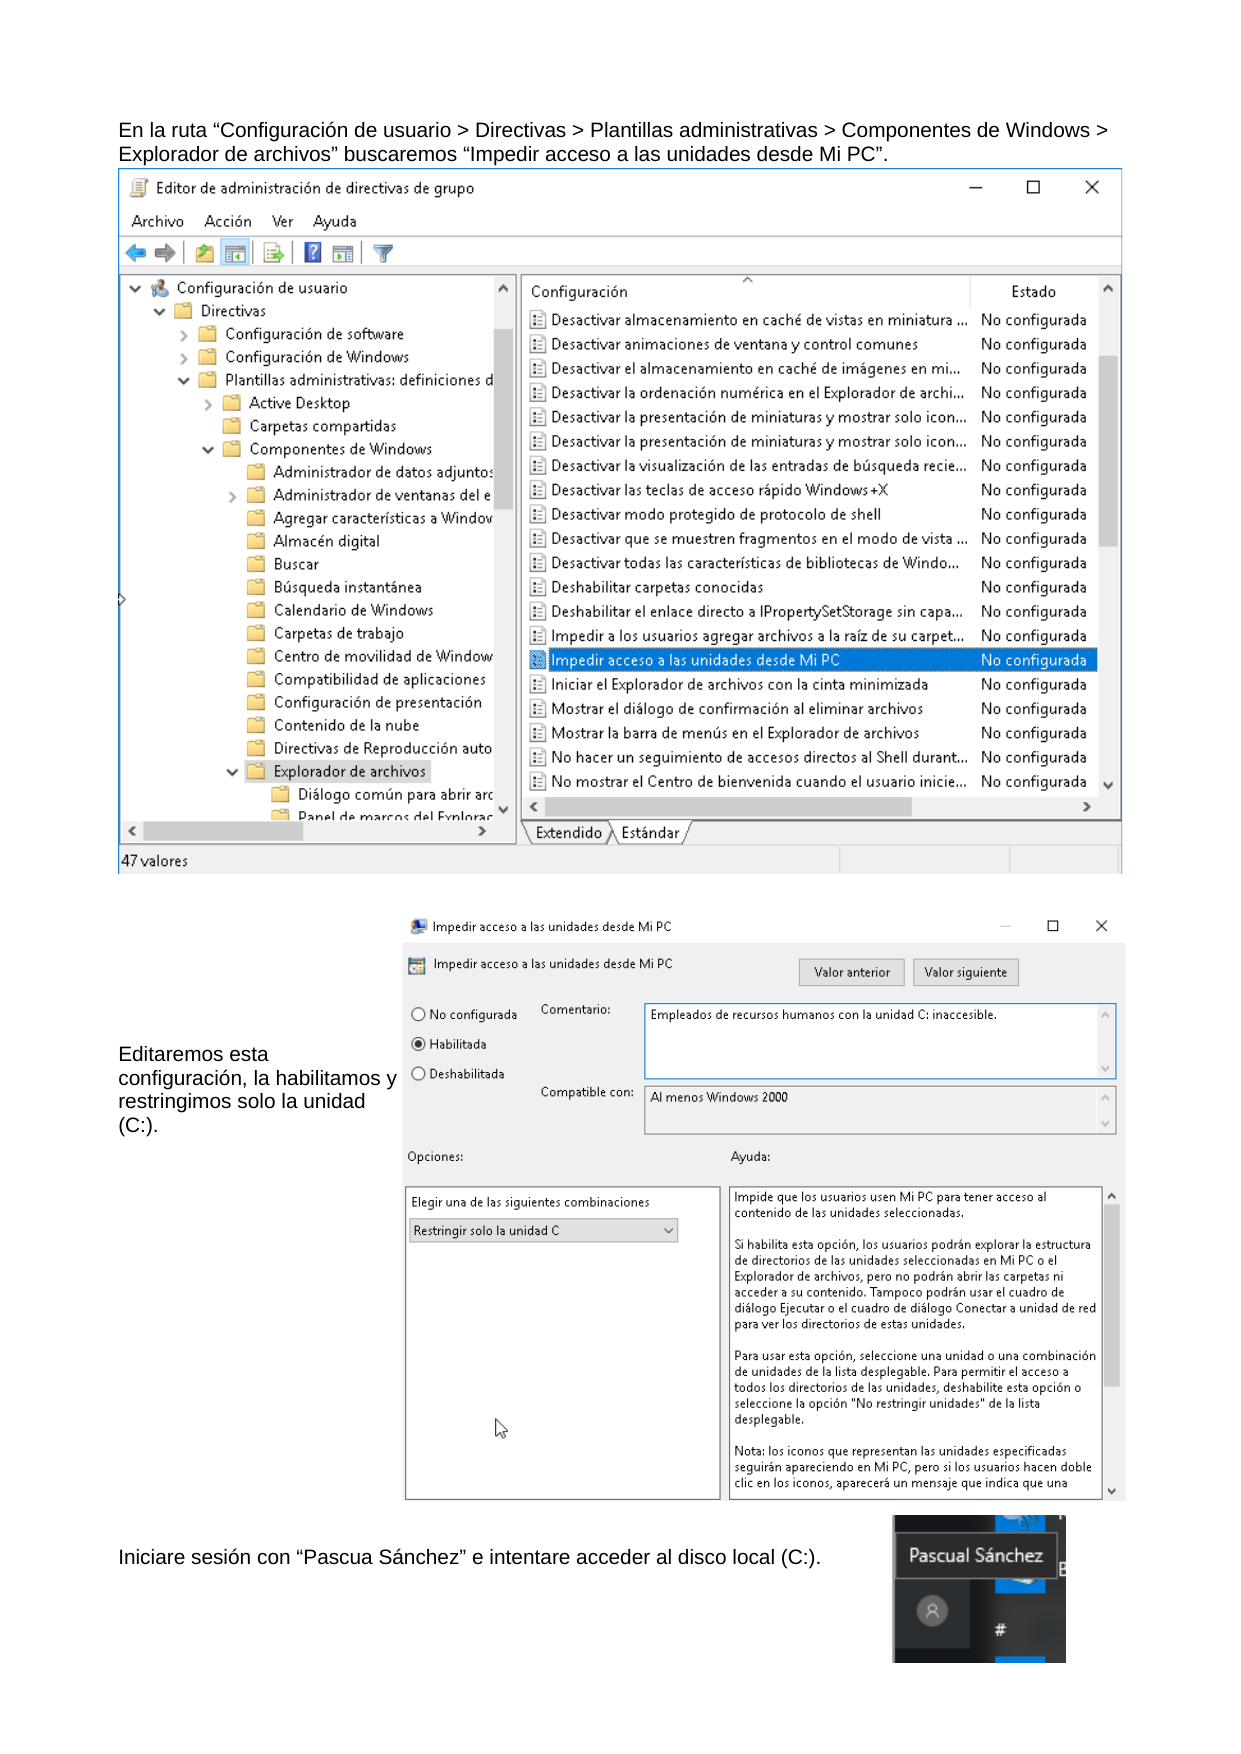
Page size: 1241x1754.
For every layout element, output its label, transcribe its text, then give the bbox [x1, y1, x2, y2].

text En la ruta “Configuración de usuario > Directivas > Plantillas administrativas > Componentes de Windows > Explorador de archivos” buscaremos “Impedir acceso a las unidades desde Mi PC”. [118, 118, 1122, 166]
picture [402, 911, 1126, 1501]
picture [892, 1515, 1066, 1663]
text Iniciare sesión con “Pascua Sánchez” e intentare acceder al disco local (C:). [118, 1544, 892, 1568]
text Editaremos esta configuración, la habilitamos y restringimos solo la unidad (C:). [118, 1041, 402, 1137]
picture [118, 168, 1123, 874]
